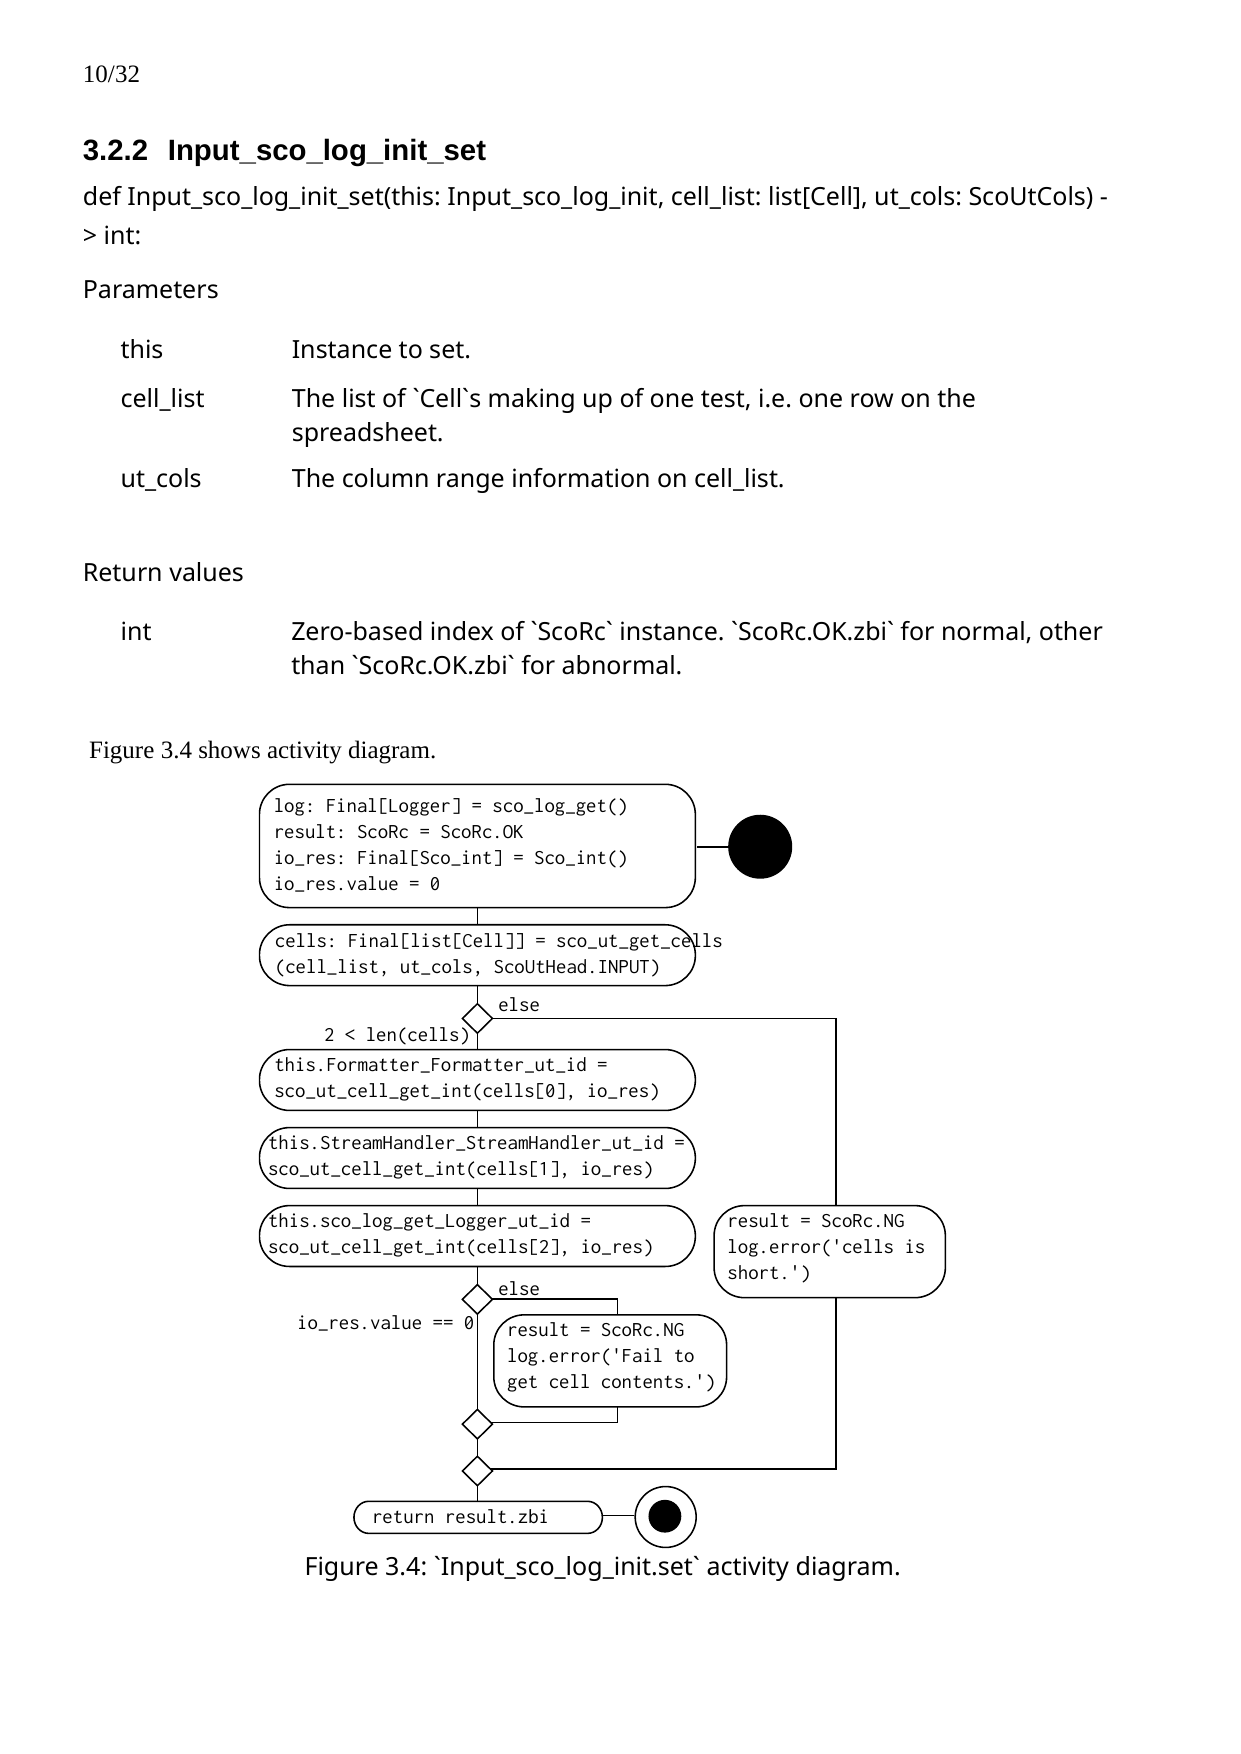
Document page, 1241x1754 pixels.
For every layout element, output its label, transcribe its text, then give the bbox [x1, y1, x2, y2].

subtitle Input_sco_log_init_set [83, 133, 1122, 166]
table_cell The column range information on cell_list. [286, 455, 1123, 500]
table_cell The list of `Cell`s making up of one test, i.e. one row on the spreadsheet. [286, 375, 1123, 455]
text Figure 3.4 shows activity diagram. [83, 735, 1122, 764]
text Figure 3.4: `Input_sco_log_init.set` activity diagram. [83, 795, 1122, 1582]
table_header Instance to set. [286, 326, 1123, 375]
table_header Zero-based index of `ScoRc` instance. `ScoRc.OK.zbi` for normal, other than `ScoRc.OK.zbi` for abnormal. [285, 608, 1123, 687]
table_cell ut_cols [115, 455, 286, 500]
text Parameters [83, 272, 1122, 306]
table_header this [115, 326, 286, 375]
text Return values [83, 554, 1122, 588]
table_cell cell_list [115, 375, 286, 455]
table_header int [115, 608, 285, 687]
text def Input_sco_log_init_set(this: Input_sco_log_init, cell_list: list[Cell], ut_cols: ScoUtCols) -> int: [83, 179, 1122, 252]
